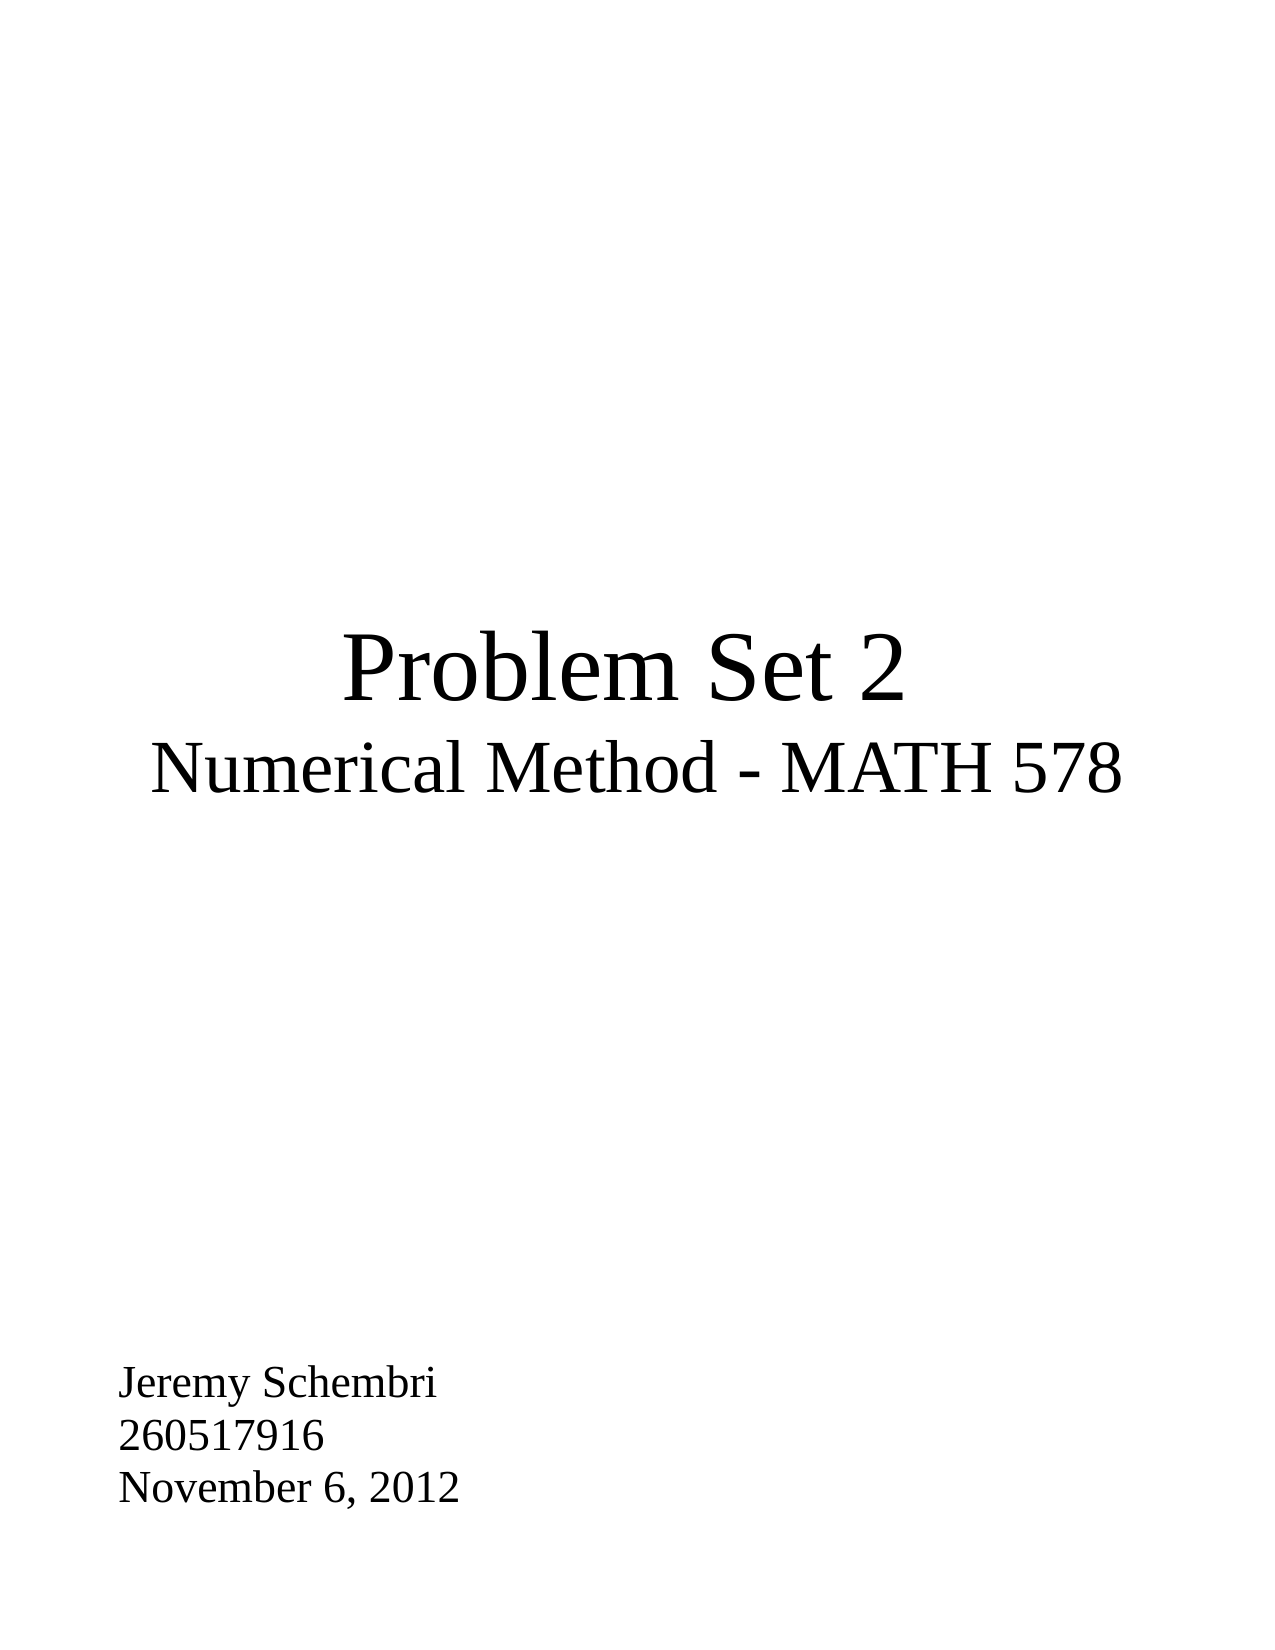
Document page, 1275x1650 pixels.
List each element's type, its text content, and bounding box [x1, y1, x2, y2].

text Numerical Method - MATH 578 [118, 722, 1157, 808]
text November 6, 2012 [118, 1460, 1157, 1512]
text Jeremy Schembri [118, 1354, 1157, 1407]
text Problem Set 2 [118, 607, 1157, 722]
text 260517916 [118, 1407, 1157, 1460]
